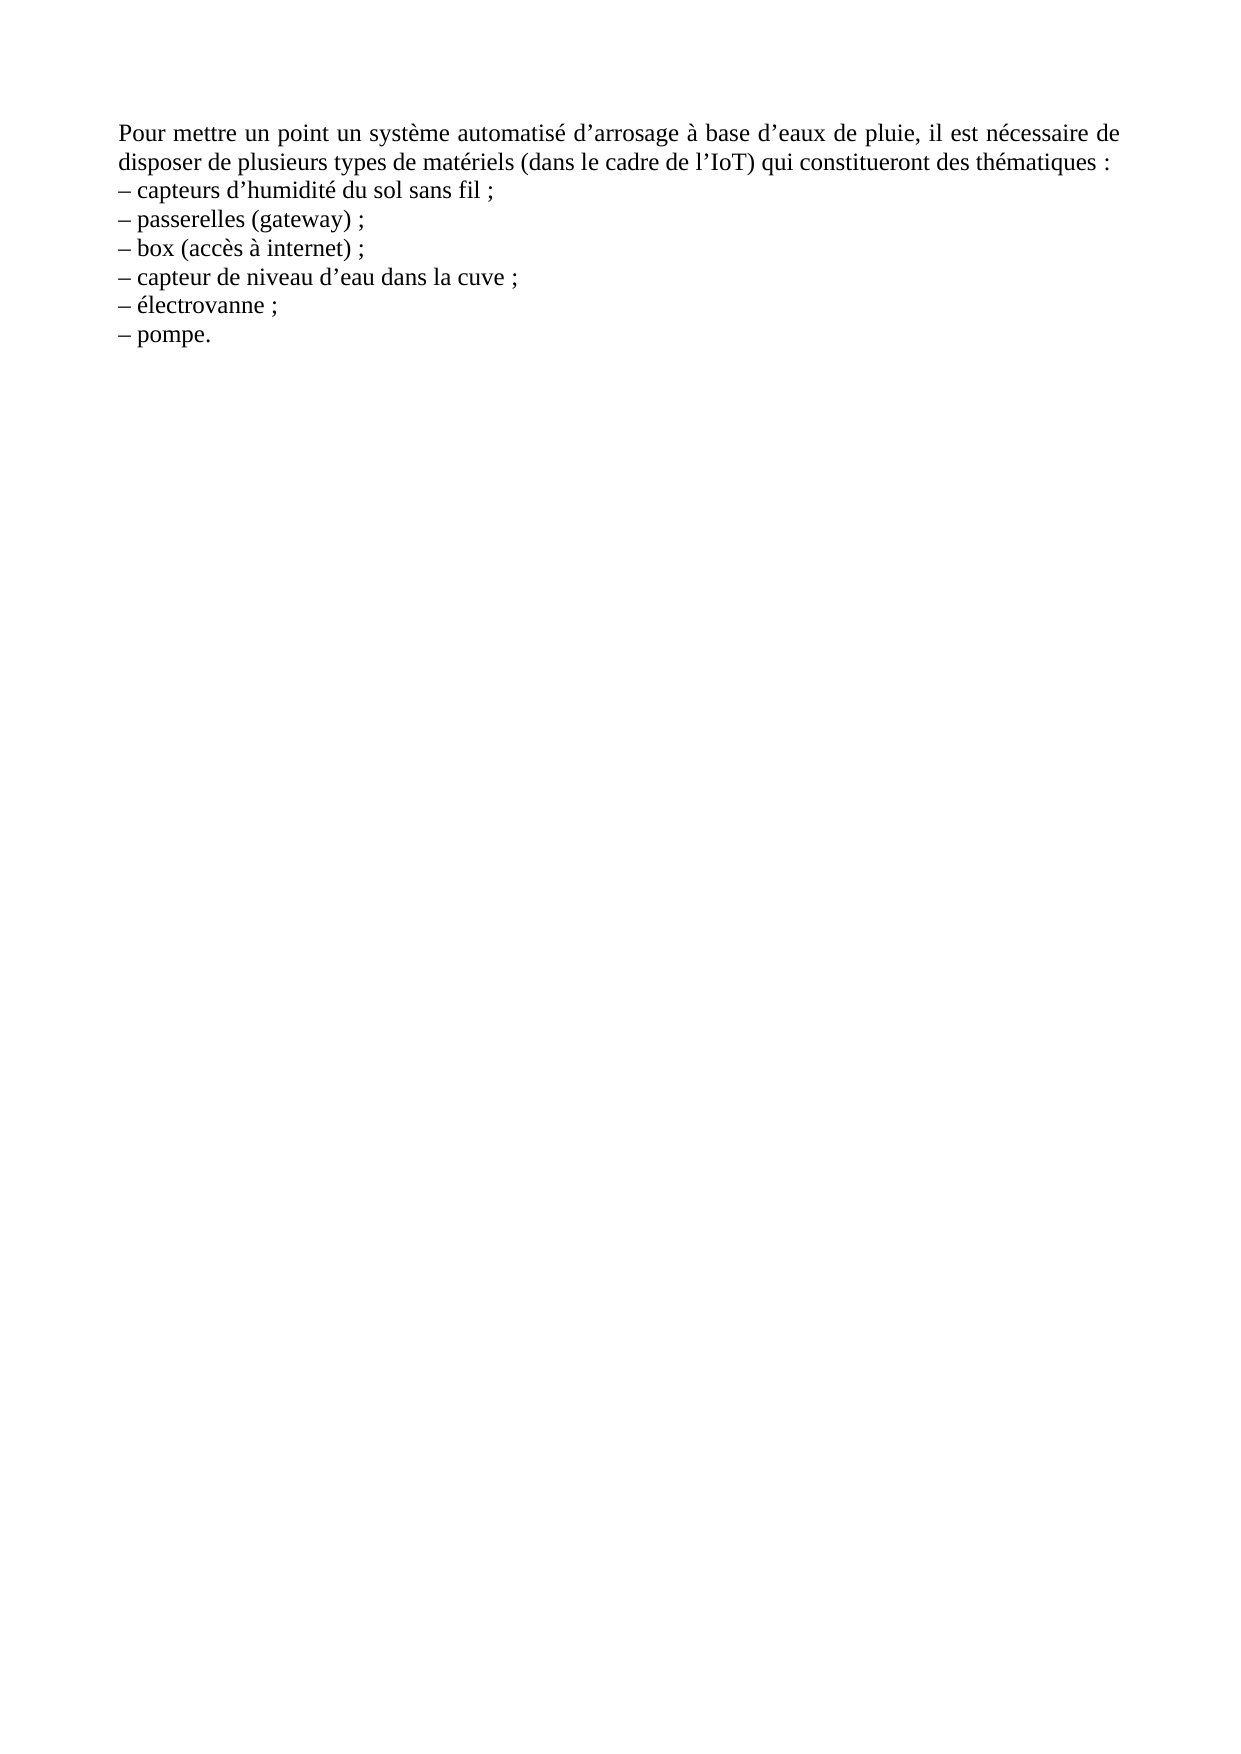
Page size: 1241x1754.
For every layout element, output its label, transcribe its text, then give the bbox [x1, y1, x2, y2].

text Pour mettre un point un système automatisé d’arrosage à base d’eaux de pluie, il est nécessaire de disposer de plusieurs types de matériels (dans le cadre de l’IoT) qui constitueront des thématiques : [118, 118, 1122, 176]
text – passerelles (gateway) ; [118, 204, 1122, 233]
text – électrovanne ; [118, 291, 1122, 319]
text – box (accès à internet) ; [118, 233, 1122, 262]
text – capteurs d’humidité du sol sans fil ; [118, 176, 1122, 204]
text – pompe. [118, 319, 1122, 348]
text – capteur de niveau d’eau dans la cuve ; [118, 262, 1122, 291]
